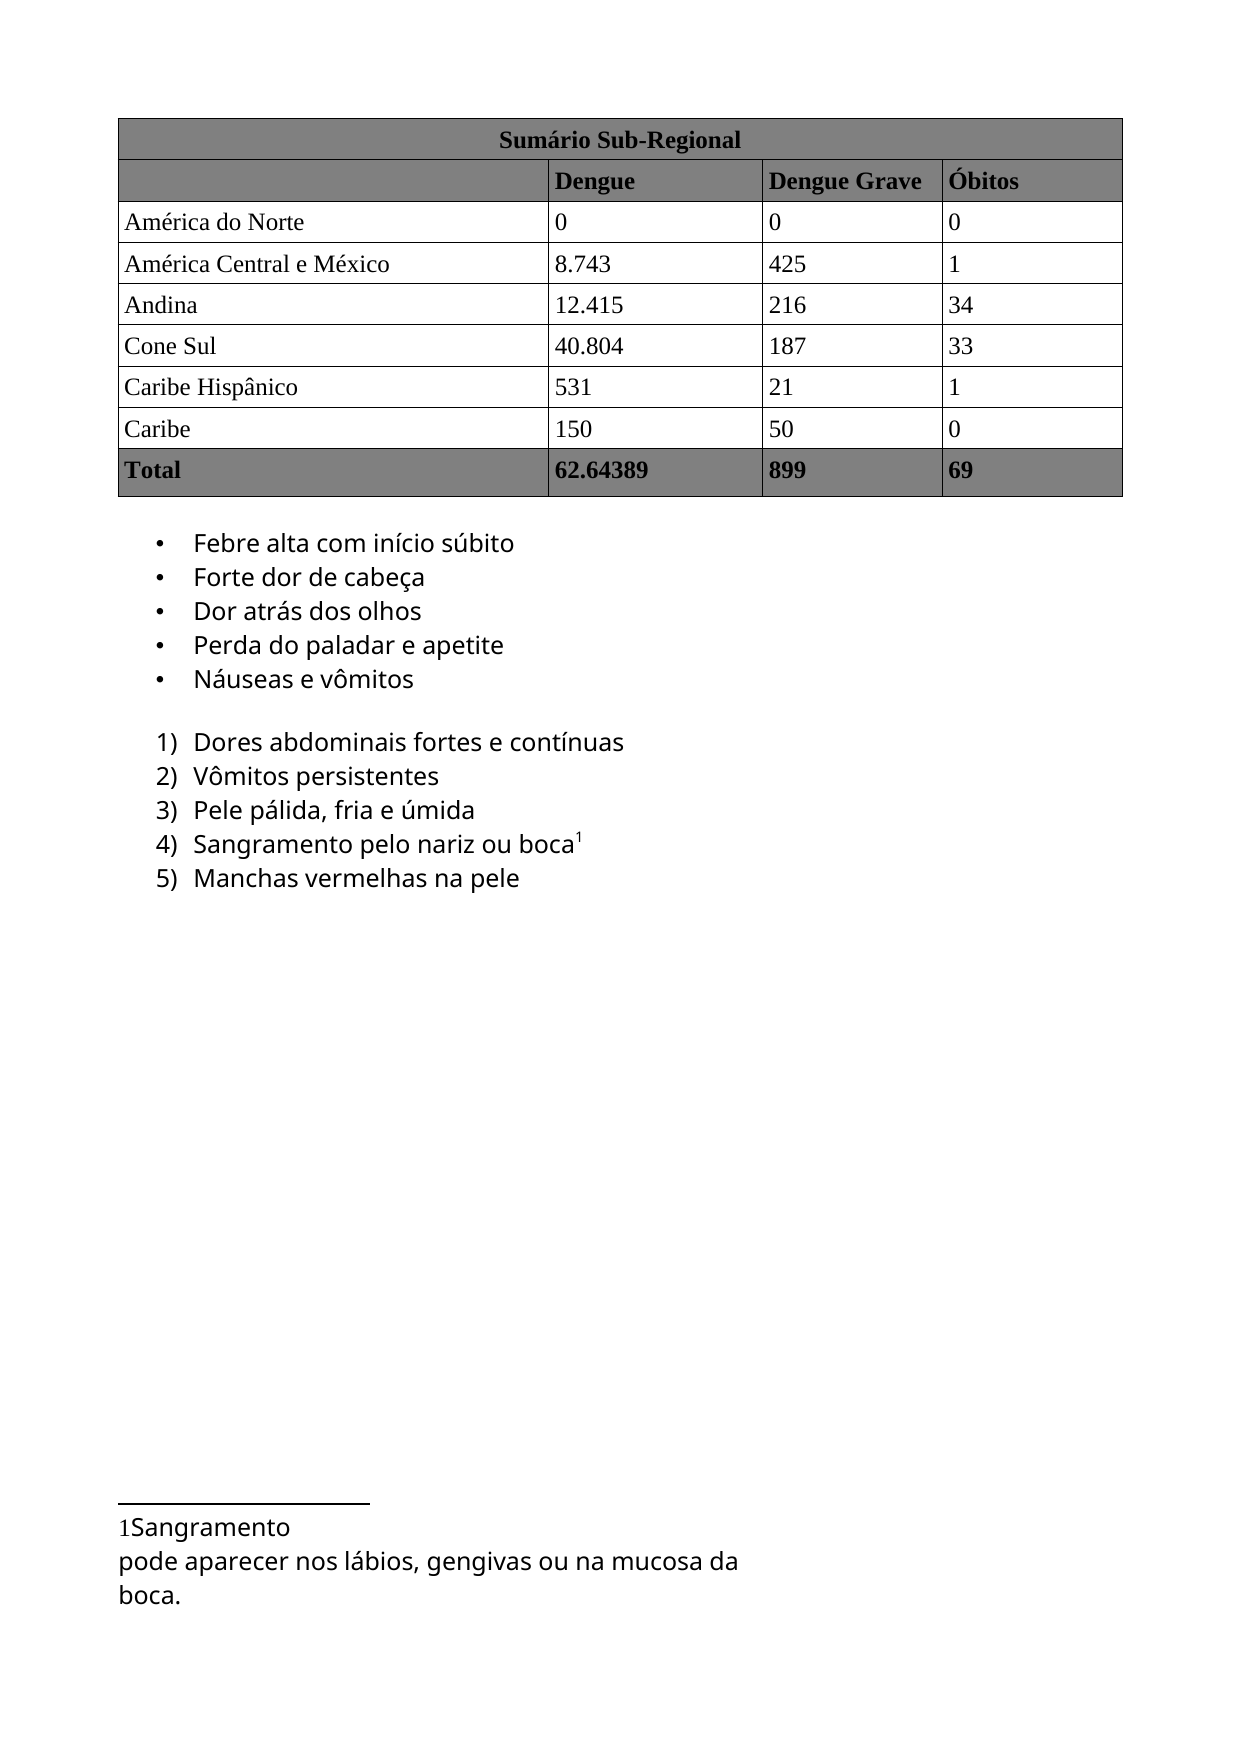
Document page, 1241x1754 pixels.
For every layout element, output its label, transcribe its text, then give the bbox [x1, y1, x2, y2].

table_cell 0 [943, 202, 1122, 242]
list Sangramento pode aparecer nos lábios, gengivas ou na mucosa da boca. [118, 1509, 1122, 1612]
table_cell América do Norte [119, 202, 548, 242]
table_cell 1 [943, 367, 1122, 407]
table_cell 40.804 [549, 325, 762, 366]
table_cell 425 [763, 243, 942, 283]
table_cell 12.415 [549, 284, 762, 324]
table_cell Óbitos [943, 160, 1122, 201]
table_cell 69 [943, 449, 1122, 496]
table_cell Cone Sul [119, 325, 548, 366]
table_cell Dengue [549, 160, 762, 201]
table_cell 216 [763, 284, 942, 324]
table_cell 187 [763, 325, 942, 366]
table_header Sumário Sub-Regional [119, 119, 1122, 159]
list Sangramento pelo nariz ou boca [156, 827, 1122, 861]
table_cell 150 [549, 408, 762, 448]
list Febre alta com início súbito [156, 526, 1122, 559]
table_cell 0 [763, 202, 942, 242]
table_cell América Central e México [119, 243, 548, 283]
table_cell 0 [549, 202, 762, 242]
table_cell Caribe Hispânico [119, 367, 548, 407]
table_cell Total [119, 449, 548, 496]
table_cell 62.64389 [549, 449, 762, 496]
table_cell 33 [943, 325, 1122, 366]
table_cell 0 [943, 408, 1122, 448]
list Náuseas e vômitos [156, 662, 1122, 696]
table_cell 8.743 [549, 243, 762, 283]
table_cell 1 [943, 243, 1122, 283]
table_cell [119, 160, 548, 201]
list Forte dor de cabeça [156, 559, 1122, 594]
list Vômitos persistentes [156, 759, 1122, 793]
list Dor atrás dos olhos [156, 594, 1122, 628]
table_cell 34 [943, 284, 1122, 324]
table_cell 899 [763, 449, 942, 496]
table_cell 50 [763, 408, 942, 448]
list Perda do paladar e apetite [156, 628, 1122, 662]
list Manchas vermelhas na pele [156, 861, 1122, 895]
table_cell Dengue Grave [763, 160, 942, 201]
table_cell Caribe [119, 408, 548, 448]
table_cell Andina [119, 284, 548, 324]
table_cell 21 [763, 367, 942, 407]
table_cell 531 [549, 367, 762, 407]
list Pele pálida, fria e úmida [156, 793, 1122, 827]
list Dores abdominais fortes e contínuas [156, 724, 1122, 759]
